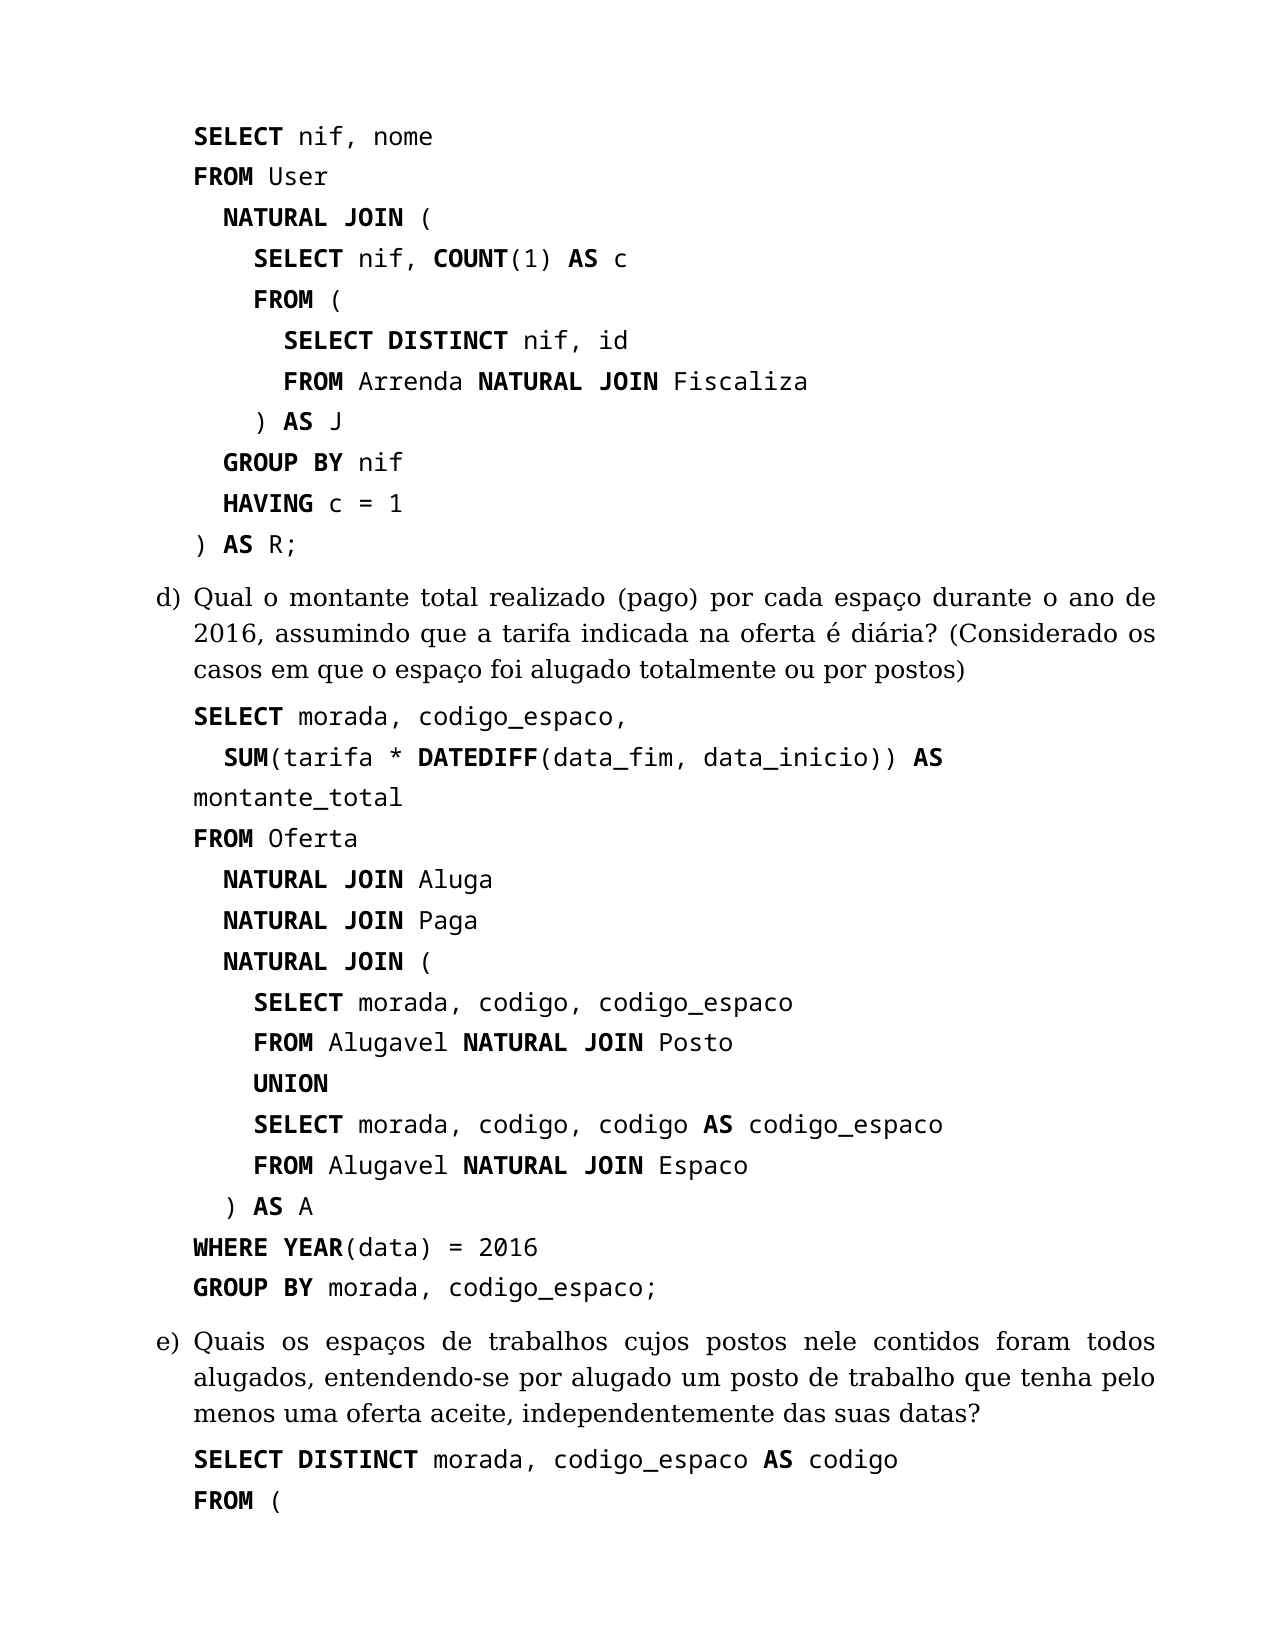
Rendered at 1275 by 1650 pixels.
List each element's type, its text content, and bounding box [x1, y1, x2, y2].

list SELECT morada, codigo_espaco, SUM(tarifa * DATEDIFF(data_fim, data_inicio)) AS montante_total FROM Oferta NATURAL JOIN Aluga NATURAL JOIN Paga NATURAL JOIN ( SELECT morada, codigo, codigo_espaco FROM Alugavel NATURAL JOIN Posto UNION SELECT morada, codigo, codigo AS codigo_espaco FROM Alugavel NATURAL JOIN Espaco ) AS A WHERE YEAR(data) = 2016 GROUP BY morada, codigo_espaco; [156, 698, 1157, 1304]
list SELECT DISTINCT morada, codigo_espaco AS codigo FROM ( [156, 1442, 1157, 1517]
list SELECT nif, nome FROM User NATURAL JOIN ( SELECT nif, COUNT(1) AS c FROM ( SELECT DISTINCT nif, id FROM Arrenda NATURAL JOIN Fiscaliza ) AS J GROUP BY nif HAVING c = 1 ) AS R; [156, 118, 1157, 561]
list Quais os espaços de trabalhos cujos postos nele contidos foram todos alugados, entendendo-se por alugado um posto de trabalho que tenha pelo menos uma oferta aceite, independentemente das suas datas? [156, 1325, 1157, 1427]
list Qual o montante total realizado (pago) por cada espaço durante o ano de 2016, assumindo que a tarifa indicada na oferta é diária? (Considerado os casos em que o espaço foi alugado totalmente ou por postos) [156, 582, 1157, 684]
